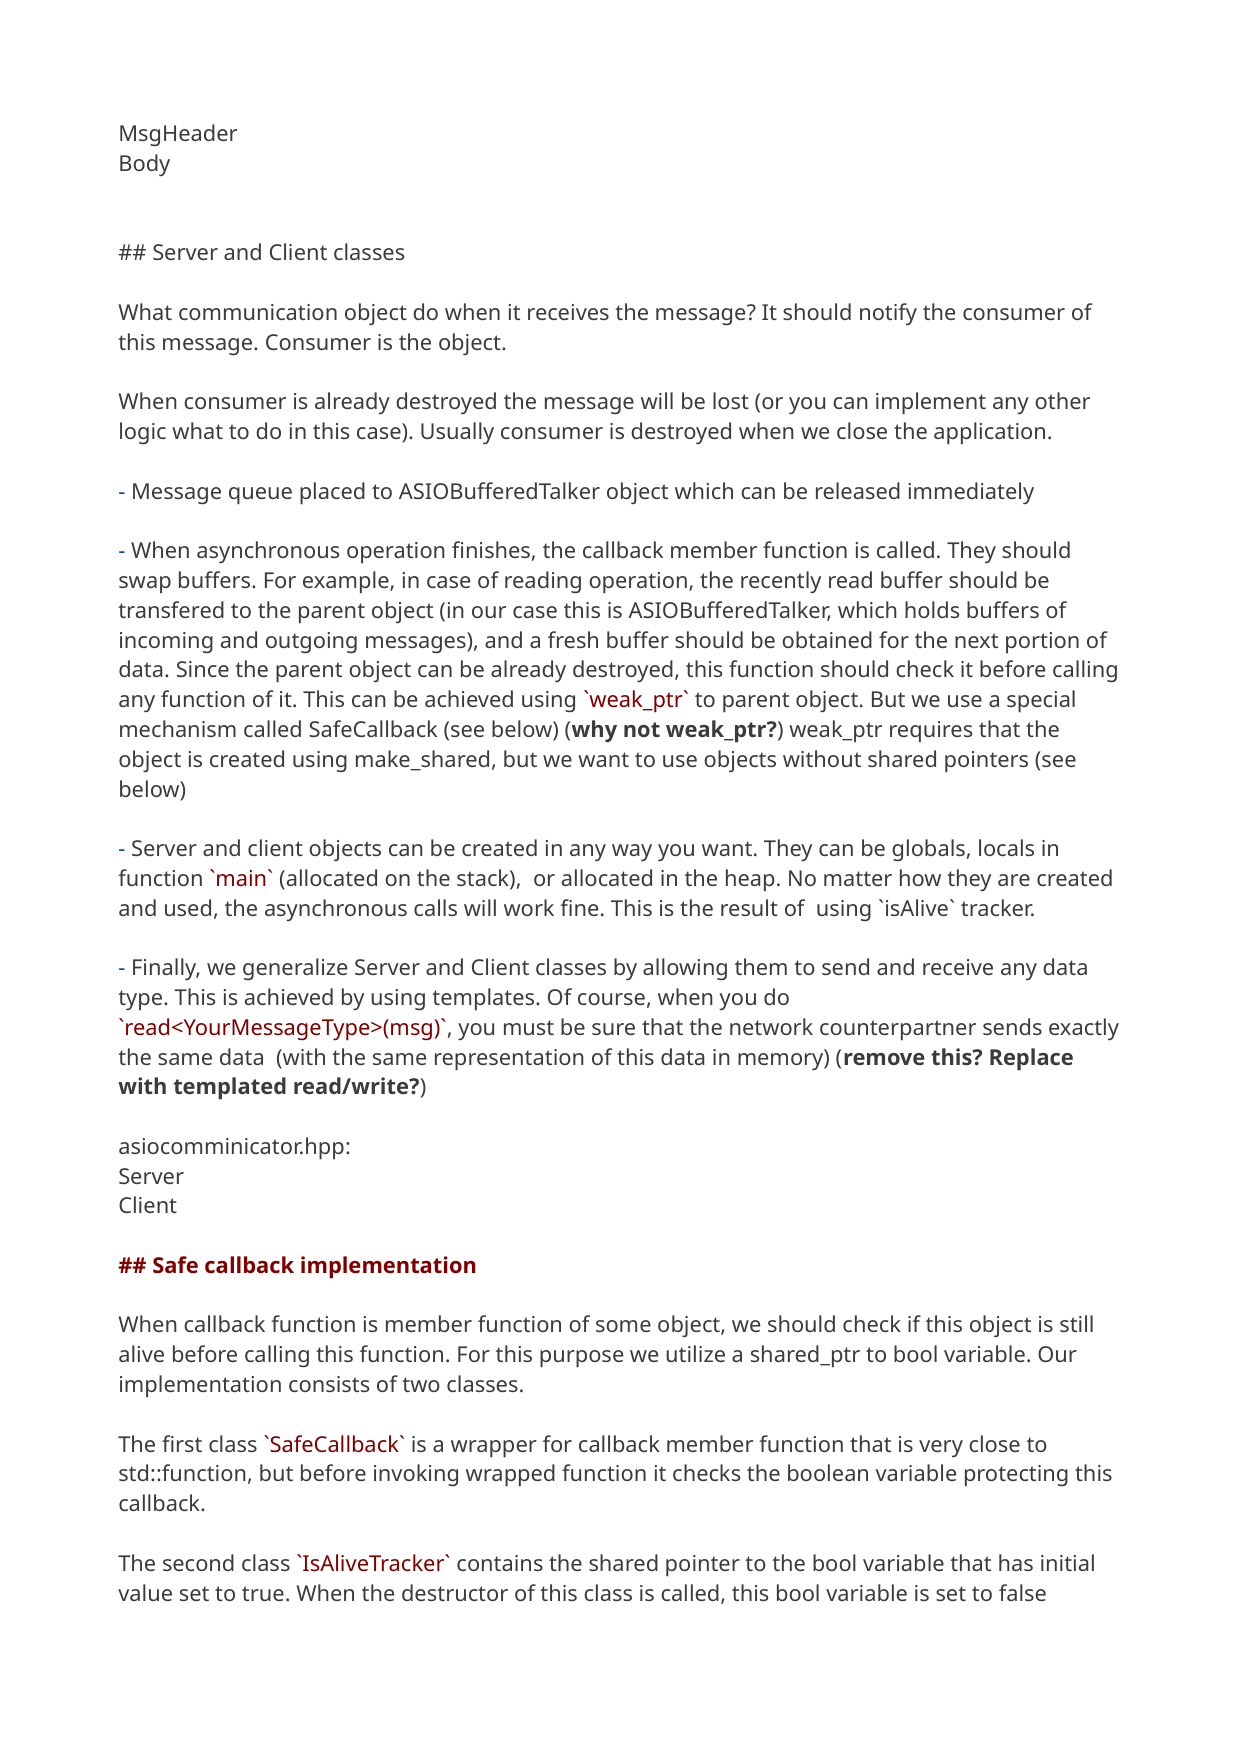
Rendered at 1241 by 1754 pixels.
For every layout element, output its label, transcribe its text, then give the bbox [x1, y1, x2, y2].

text When callback function is member function of some object, we should check if this object is still alive before calling this function. For this purpose we utilize a shared_ptr to bool variable. Our implementation consists of two classes. [118, 1309, 1122, 1399]
text - When asynchronous operation finishes, the callback member function is called. They should swap buffers. For example, in case of reading operation, the recently read buffer should be transfered to the parent object (in our case this is ASIOBufferedTalker, which holds buffers of incoming and outgoing messages), and a fresh buffer should be obtained for the next portion of data. Since the parent object can be already destroyed, this function should check it before calling any function of it. This can be achieved using `weak_ptr` to parent object. But we use a special mechanism called SafeCallback (see below) (why not weak_ptr?) weak_ptr requires that the object is created using make_shared, but we want to use objects without shared pointers (see below) [118, 535, 1122, 803]
text - Message queue placed to ASIOBufferedTalker object which can be released immediately [118, 476, 1122, 505]
text ## Safe callback implementation [118, 1250, 1122, 1280]
text - Finally, we generalize Server and Client classes by allowing them to send and receive any data type. This is achieved by using templates. Of course, when you do `read<YourMessageType>(msg)`, you must be sure that the network counterpartner sends exactly the same data (with the same representation of this data in memory) (remove this? Replace with templated read/write?) [118, 952, 1122, 1101]
text asiocomminicator.hpp: [118, 1131, 1122, 1161]
text ## Server and Client classes [118, 237, 1122, 267]
text Body [118, 148, 1122, 178]
text - Server and client objects can be created in any way you want. They can be globals, locals in function `main` (allocated on the stack), or allocated in the heap. No matter how they are created and used, the asynchronous calls will work fine. This is the result of using `isAlive` tracker. [118, 833, 1122, 922]
text MsgHeader [118, 118, 1122, 148]
text When consumer is already destroyed the message will be lost (or you can implement any other logic what to do in this case). Usually consumer is destroyed when we close the application. [118, 386, 1122, 446]
text Client [118, 1190, 1122, 1220]
text The first class `SafeCallback` is a wrapper for callback member function that is very close to std::function, but before invoking wrapped function it checks the boolean variable protecting this callback. [118, 1428, 1122, 1518]
text What communication object do when it receives the message? It should notify the consumer of this message. Consumer is the object. [118, 297, 1122, 356]
text Server [118, 1161, 1122, 1190]
text The second class `IsAliveTracker` contains the shared pointer to the bool variable that has initial value set to true. When the destructor of this class is called, this bool variable is set to false [118, 1548, 1122, 1607]
